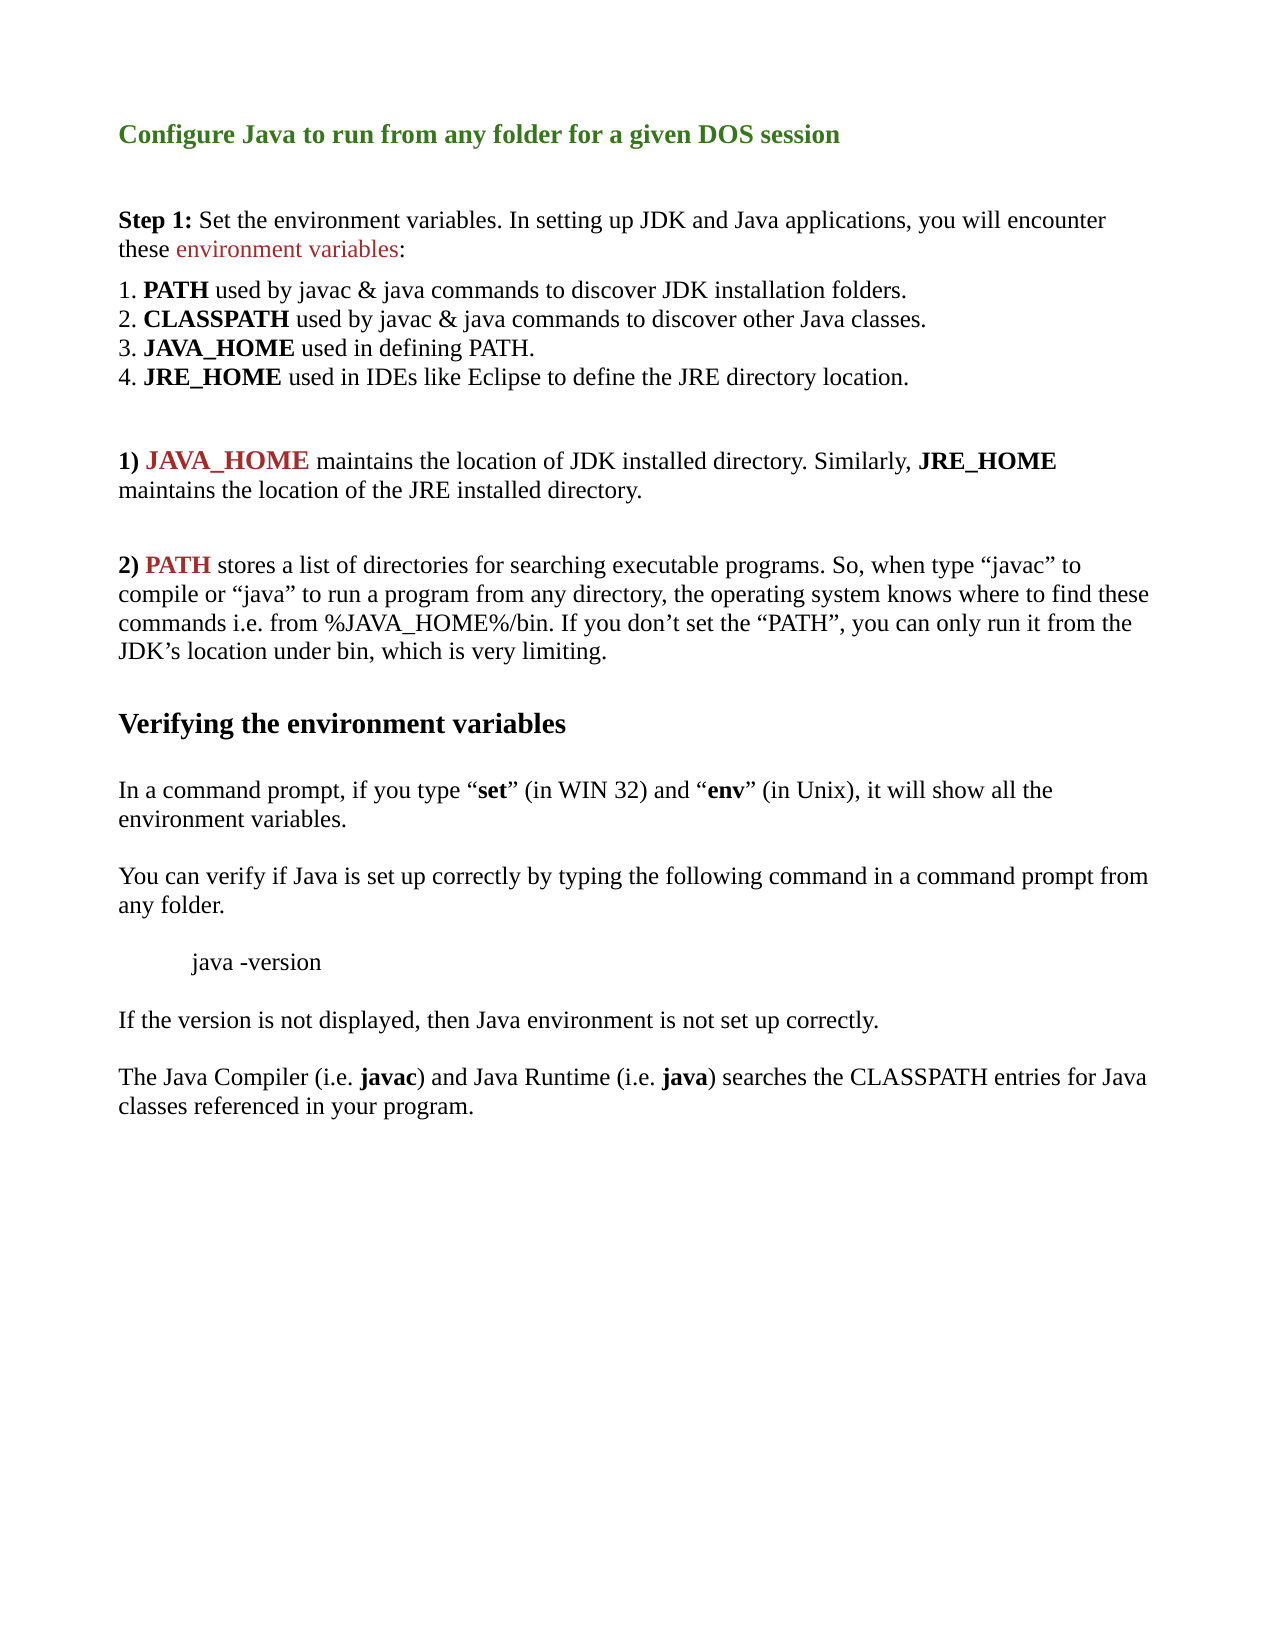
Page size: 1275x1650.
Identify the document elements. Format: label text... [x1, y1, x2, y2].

subtitle Verifying the environment variables [118, 706, 1157, 740]
text In a command prompt, if you type “set” (in WIN 32) and “env” (in Unix), it will show all the environment variables. [118, 775, 1157, 832]
text 1. PATH used by javac & java commands to discover JDK installation folders. 2. CLASSPATH used by javac & java commands to discover other Java classes. 3. JAVA_HOME used in defining PATH. 4. JRE_HOME used in IDEs like Eclipse to define the JRE directory location. [118, 275, 1157, 390]
text 2) PATH stores a list of directories for searching executable programs. So, when type “javac” to compile or “java” to run a program from any directory, the operating system knows where to find these commands i.e. from %JAVA_HOME%/bin. If you don’t set the “PATH”, you can only run it from the JDK’s location under bin, which is very limiting. [118, 550, 1157, 665]
text Configure Java to run from any folder for a given DOS session [118, 118, 1157, 149]
text You can verify if Java is set up correctly by typing the following command in a command prompt from any folder. [118, 861, 1157, 919]
text 1) JAVA_HOME maintains the location of JDK installed directory. Similarly, JRE_HOME maintains the location of the JRE installed directory. [118, 444, 1157, 504]
text If the version is not displayed, then Java environment is not set up correctly. [118, 1005, 1157, 1034]
text The Java Compiler (i.e. javac) and Java Runtime (i.e. java) searches the CLASSPATH entries for Java classes referenced in your program. [118, 1062, 1157, 1120]
text Step 1: Set the environment variables. In setting up JDK and Java applications, you will encounter these environment variables: [118, 205, 1157, 263]
text java -version [192, 947, 1157, 976]
